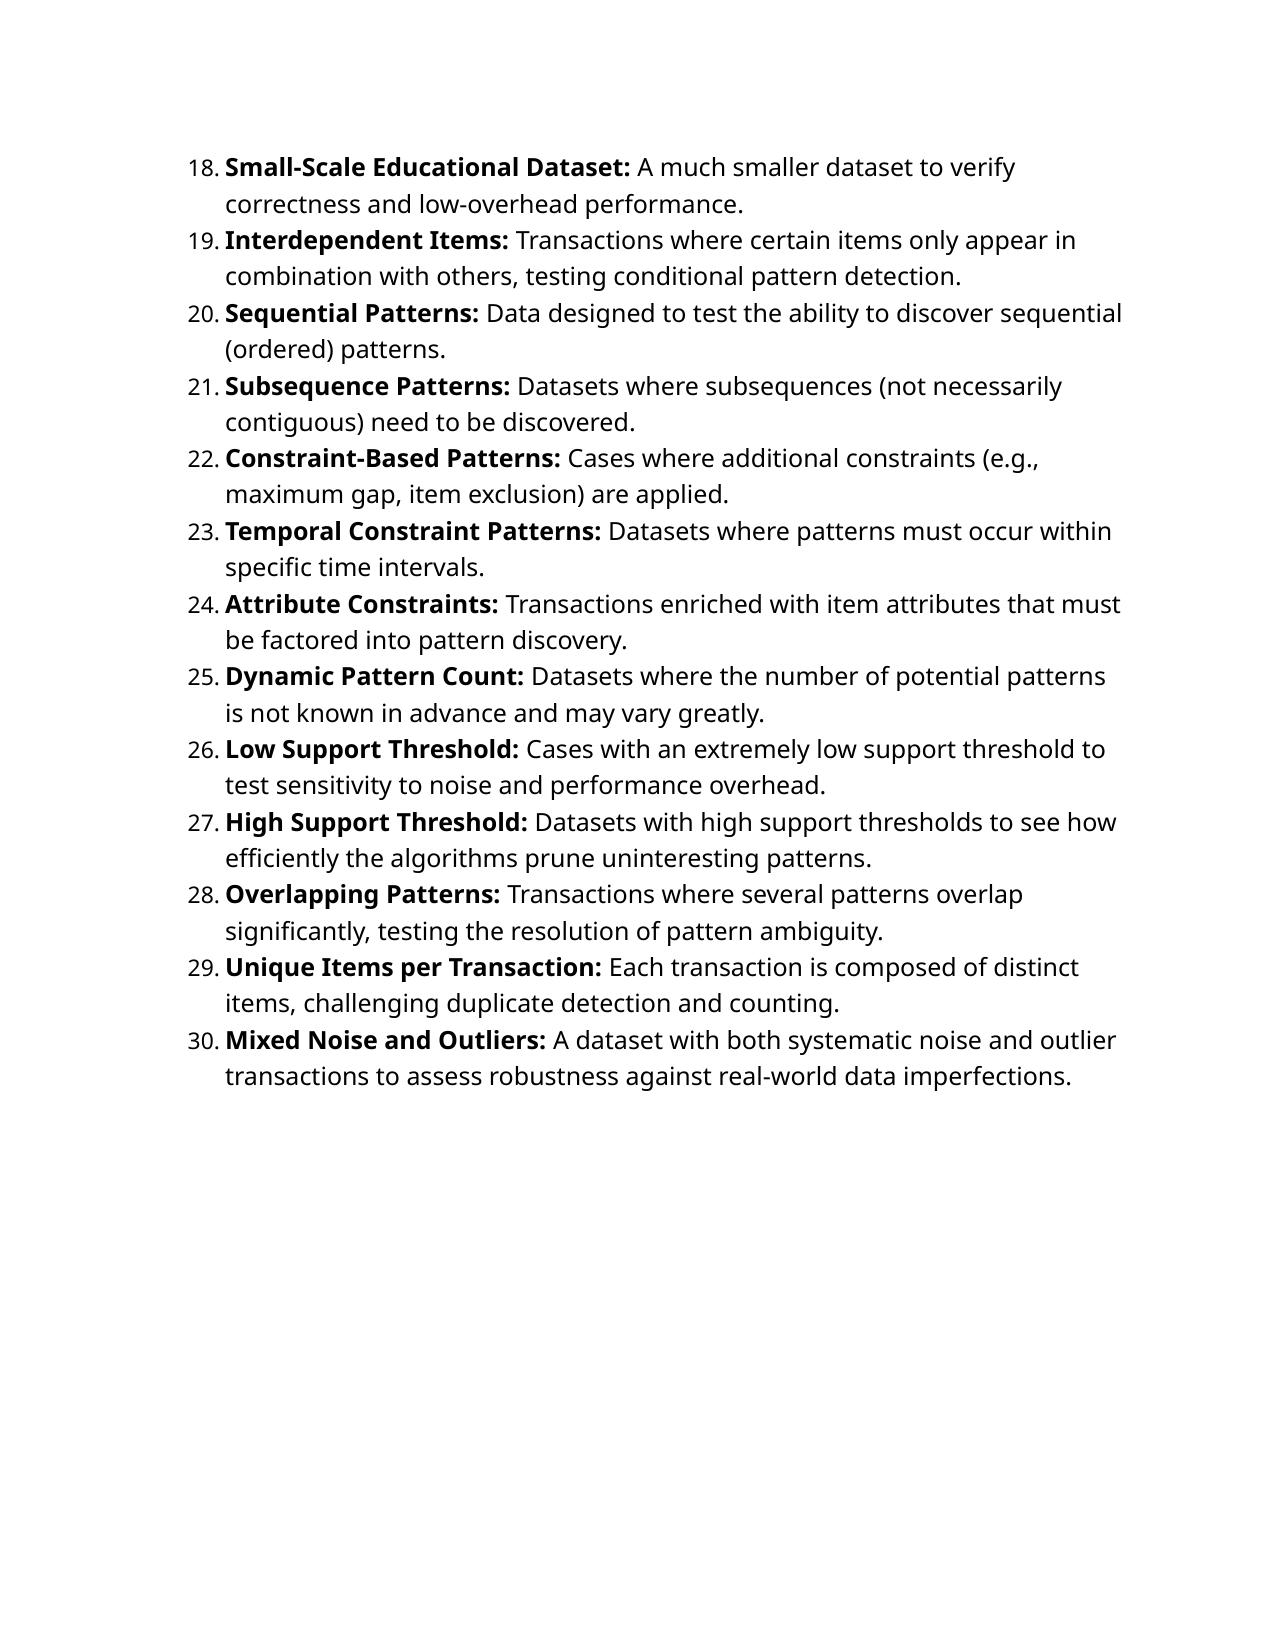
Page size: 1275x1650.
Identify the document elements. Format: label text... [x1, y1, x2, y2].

list Unique Items per Transaction: Each transaction is composed of distinct items, challenging duplicate detection and counting. [187, 950, 1125, 1020]
list Constraint-Based Patterns: Cases where additional constraints (e.g., maximum gap, item exclusion) are applied. [187, 441, 1125, 511]
list Interdependent Items: Transactions where certain items only appear in combination with others, testing conditional pattern detection. [187, 223, 1125, 293]
list High Support Threshold: Datasets with high support thresholds to see how efficiently the algorithms prune uninteresting patterns. [187, 804, 1125, 875]
list Temporal Constraint Patterns: Datasets where patterns must occur within specific time intervals. [187, 513, 1125, 584]
list Subsequence Patterns: Datasets where subsequences (not necessarily contiguous) need to be discovered. [187, 368, 1125, 438]
list Small-Scale Educational Dataset: A much smaller dataset to verify correctness and low-overhead performance. [187, 150, 1125, 220]
list Mixed Noise and Outliers: A dataset with both systematic noise and outlier transactions to assess robustness against real-world data imperfections. [187, 1022, 1125, 1093]
list Attribute Constraints: Transactions enriched with item attributes that must be factored into pattern discovery. [187, 586, 1125, 657]
list Dynamic Pattern Count: Datasets where the number of potential patterns is not known in advance and may vary greatly. [187, 659, 1125, 729]
list Sequential Patterns: Data designed to test the ability to discover sequential (ordered) patterns. [187, 295, 1125, 366]
list Low Support Threshold: Cases with an extremely low support threshold to test sensitivity to noise and performance overhead. [187, 732, 1125, 802]
list Overlapping Patterns: Transactions where several patterns overlap significantly, testing the resolution of pattern ambiguity. [187, 877, 1125, 947]
